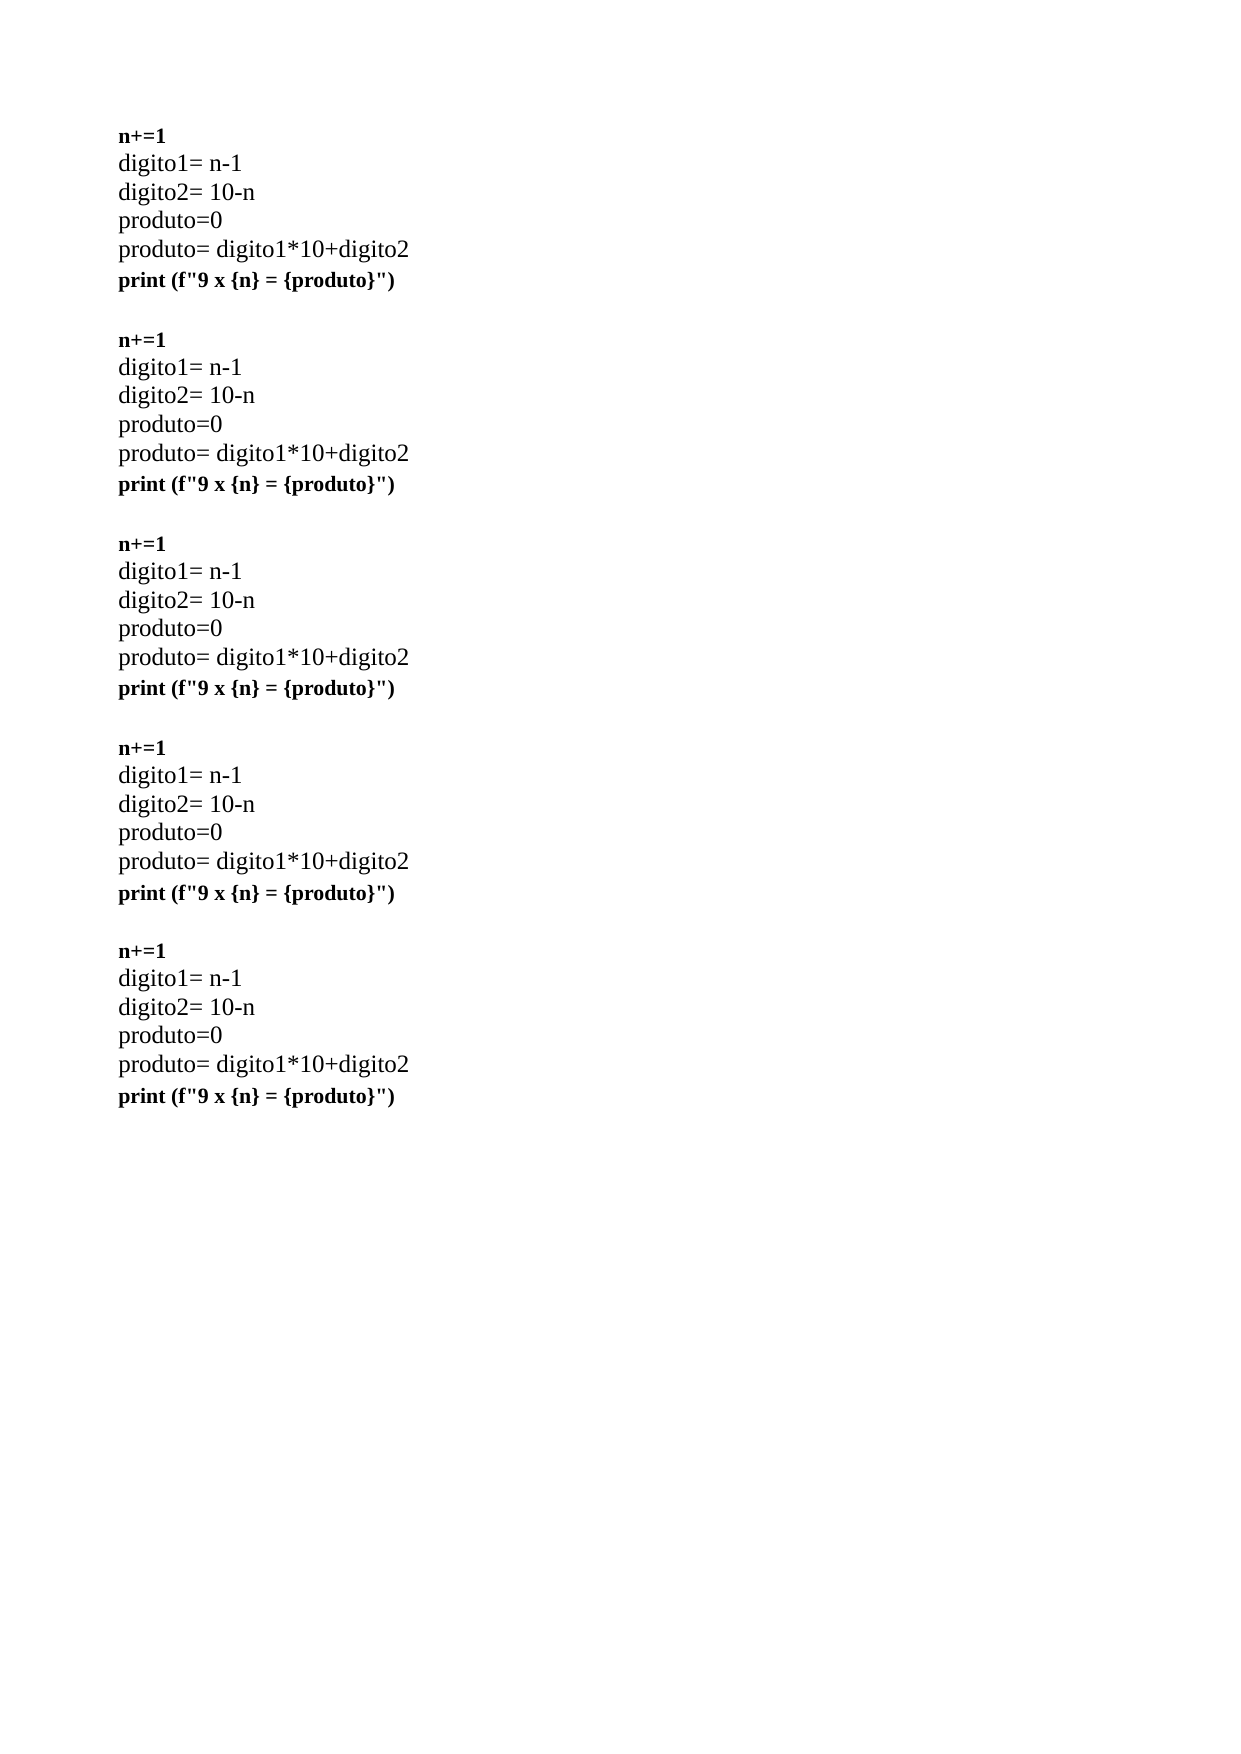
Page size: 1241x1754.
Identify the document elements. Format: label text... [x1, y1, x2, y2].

text n+=1 [118, 730, 1122, 760]
text produto=0 [118, 613, 1122, 642]
text print (f"9 x {n} = {produto}") [118, 467, 1122, 497]
text digito2= 10-n [118, 992, 1122, 1021]
text print (f"9 x {n} = {produto}") [118, 875, 1122, 905]
text n+=1 [118, 526, 1122, 556]
text produto= digito1*10+digito2 [118, 1049, 1122, 1078]
text digito1= n-1 [118, 556, 1122, 585]
text produto= digito1*10+digito2 [118, 642, 1122, 671]
text digito2= 10-n [118, 585, 1122, 613]
text produto= digito1*10+digito2 [118, 846, 1122, 875]
text print (f"9 x {n} = {produto}") [118, 671, 1122, 701]
text produto= digito1*10+digito2 [118, 438, 1122, 467]
text produto=0 [118, 409, 1122, 438]
text n+=1 [118, 322, 1122, 352]
text produto= digito1*10+digito2 [118, 234, 1122, 263]
text digito1= n-1 [118, 760, 1122, 789]
text digito2= 10-n [118, 381, 1122, 409]
text digito1= n-1 [118, 148, 1122, 177]
text print (f"9 x {n} = {produto}") [118, 1078, 1122, 1108]
text n+=1 [118, 933, 1122, 963]
text produto=0 [118, 205, 1122, 234]
text digito2= 10-n [118, 789, 1122, 817]
text produto=0 [118, 1021, 1122, 1049]
text produto=0 [118, 817, 1122, 846]
text digito1= n-1 [118, 352, 1122, 381]
text print (f"9 x {n} = {produto}") [118, 263, 1122, 292]
text n+=1 [118, 118, 1122, 148]
text digito1= n-1 [118, 963, 1122, 992]
text digito2= 10-n [118, 177, 1122, 205]
